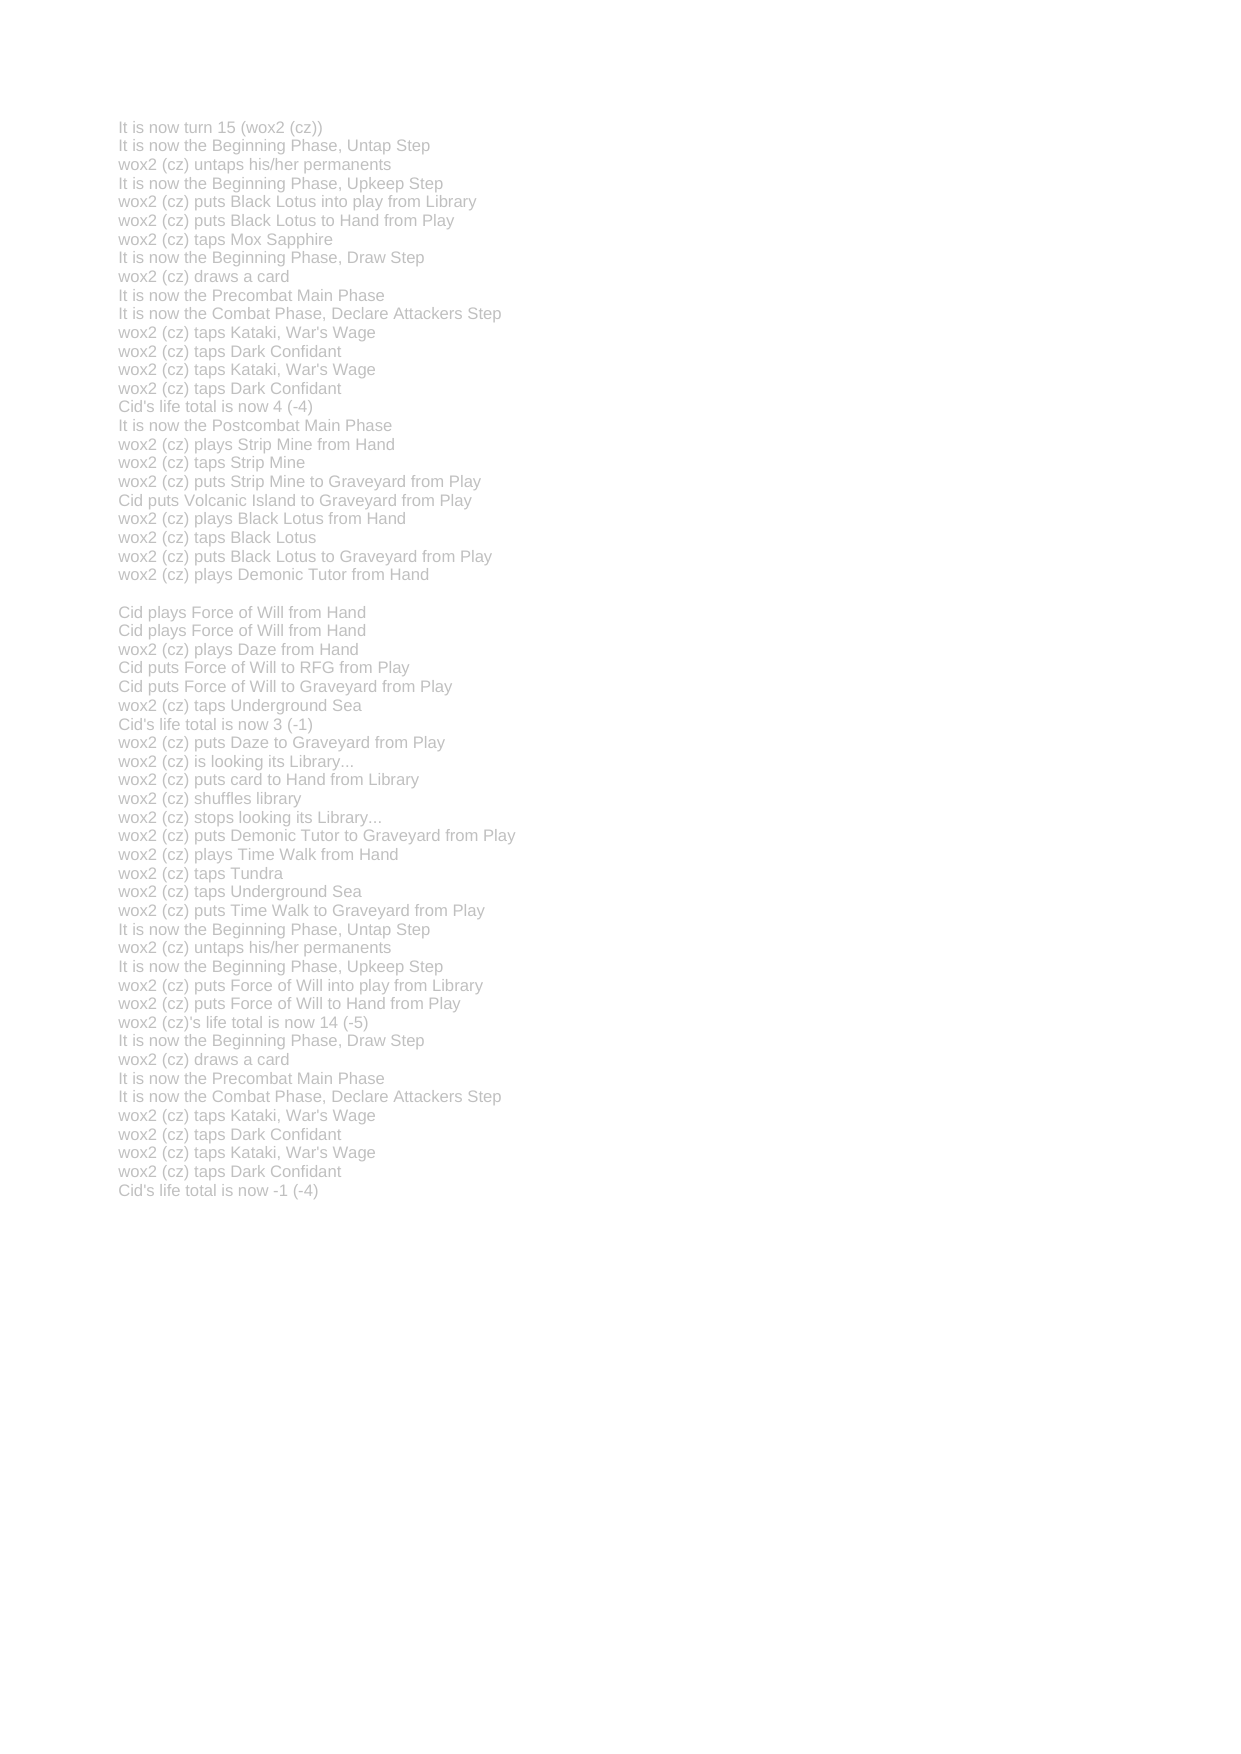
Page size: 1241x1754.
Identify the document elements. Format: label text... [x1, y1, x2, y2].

text wox2 (cz) taps Kataki, War's Wage [118, 361, 1122, 379]
text wox2 (cz) plays Black Lotus from Hand [118, 510, 1122, 528]
text It is now the Beginning Phase, Untap Step [118, 920, 1122, 938]
text wox2 (cz) puts Strip Mine to Graveyard from Play [118, 472, 1122, 491]
text wox2 (cz) plays Daze from Hand [118, 640, 1122, 659]
text wox2 (cz) taps Dark Confidant [118, 1125, 1122, 1144]
text It is now the Beginning Phase, Upkeep Step [118, 957, 1122, 976]
text wox2 (cz) plays Time Walk from Hand [118, 845, 1122, 864]
text wox2 (cz) puts Black Lotus into play from Library [118, 193, 1122, 211]
text wox2 (cz) taps Kataki, War's Wage [118, 1106, 1122, 1125]
text Cid plays Force of Will from Hand [118, 622, 1122, 640]
text It is now the Beginning Phase, Draw Step [118, 1032, 1122, 1050]
text wox2 (cz) taps Underground Sea [118, 696, 1122, 715]
text It is now the Combat Phase, Declare Attackers Step [118, 304, 1122, 323]
text Cid puts Volcanic Island to Graveyard from Play [118, 491, 1122, 510]
text It is now the Postcombat Main Phase [118, 416, 1122, 435]
text wox2 (cz)'s life total is now 14 (-5) [118, 1013, 1122, 1032]
text wox2 (cz) taps Underground Sea [118, 883, 1122, 901]
text Cid puts Force of Will to Graveyard from Play [118, 677, 1122, 696]
text wox2 (cz) taps Tundra [118, 864, 1122, 883]
text It is now the Beginning Phase, Untap Step [118, 137, 1122, 155]
text wox2 (cz) is looking its Library... [118, 752, 1122, 771]
text It is now the Combat Phase, Declare Attackers Step [118, 1088, 1122, 1106]
text wox2 (cz) taps Strip Mine [118, 454, 1122, 472]
text Cid's life total is now 4 (-4) [118, 398, 1122, 416]
text wox2 (cz) plays Strip Mine from Hand [118, 435, 1122, 454]
text wox2 (cz) taps Black Lotus [118, 528, 1122, 547]
text wox2 (cz) puts Black Lotus to Hand from Play [118, 211, 1122, 230]
text wox2 (cz) plays Demonic Tutor from Hand [118, 566, 1122, 584]
text wox2 (cz) puts Demonic Tutor to Graveyard from Play [118, 827, 1122, 845]
text Cid's life total is now -1 (-4) [118, 1181, 1122, 1199]
text wox2 (cz) taps Kataki, War's Wage [118, 323, 1122, 342]
text wox2 (cz) puts Force of Will into play from Library [118, 976, 1122, 994]
text Cid puts Force of Will to RFG from Play [118, 659, 1122, 677]
text wox2 (cz) puts Black Lotus to Graveyard from Play [118, 547, 1122, 566]
text wox2 (cz) taps Mox Sapphire [118, 230, 1122, 249]
text It is now turn 15 (wox2 (cz)) [118, 118, 1122, 137]
text Cid plays Force of Will from Hand [118, 603, 1122, 622]
text <System> Player Lost [118, 1199, 1122, 1218]
text Cid's life total is now 3 (-1) [118, 715, 1122, 733]
text It is now the Beginning Phase, Draw Step [118, 249, 1122, 267]
text wox2 (cz) stops looking its Library... [118, 808, 1122, 827]
text wox2 (cz) taps Dark Confidant [118, 1162, 1122, 1181]
text wox2 (cz) draws a card [118, 1050, 1122, 1069]
text wox2 (cz) puts card to Hand from Library [118, 771, 1122, 789]
text wox2 (cz) shuffles library [118, 789, 1122, 808]
text It is now the Precombat Main Phase [118, 286, 1122, 304]
text <wox2 (cz)> Ok? [118, 584, 1122, 603]
text wox2 (cz) puts Time Walk to Graveyard from Play [118, 901, 1122, 920]
text It is now the Precombat Main Phase [118, 1069, 1122, 1088]
text wox2 (cz) puts Daze to Graveyard from Play [118, 733, 1122, 752]
text wox2 (cz) taps Dark Confidant [118, 342, 1122, 361]
text wox2 (cz) puts Force of Will to Hand from Play [118, 994, 1122, 1013]
text wox2 (cz) taps Dark Confidant [118, 379, 1122, 398]
text wox2 (cz) untaps his/her permanents [118, 155, 1122, 174]
text wox2 (cz) taps Kataki, War's Wage [118, 1144, 1122, 1162]
text It is now the Beginning Phase, Upkeep Step [118, 174, 1122, 193]
text wox2 (cz) draws a card [118, 267, 1122, 286]
text wox2 (cz) untaps his/her permanents [118, 938, 1122, 957]
